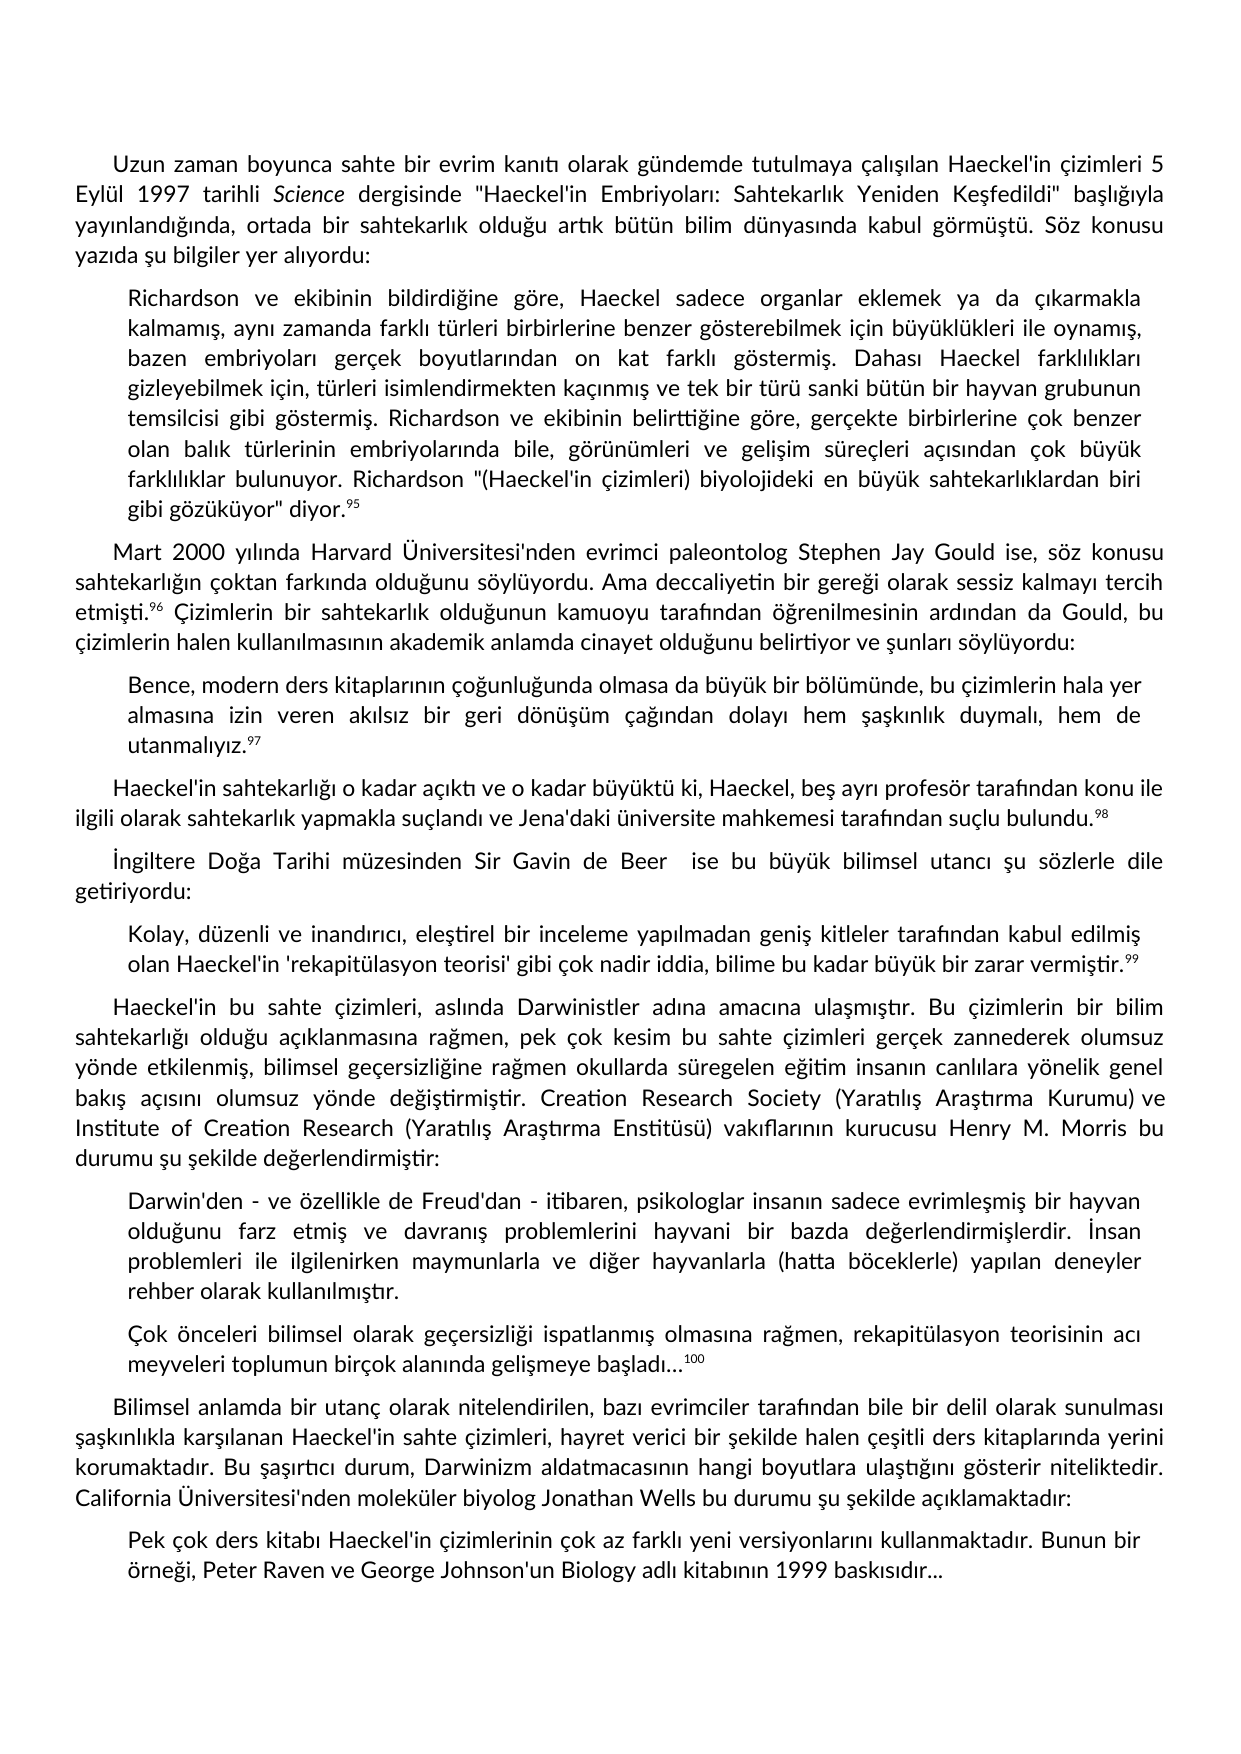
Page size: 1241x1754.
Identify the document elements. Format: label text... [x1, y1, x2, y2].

text Çok önceleri bilimsel olarak geçersizliği ispatlanmış olmasına rağmen, rekapitülasyon teorisinin acı meyveleri toplumun birçok alanında gelişmeye başladı…100 [127, 1320, 1143, 1377]
text Kolay, düzenli ve inandırıcı, eleştirel bir inceleme yapılmadan geniş kitleler tarafından kabul edilmiş olan Haeckel'in 'rekapitülasyon teorisi' gibi çok nadir iddia, bilime bu kadar büyük bir zarar vermiştir.99 [127, 920, 1143, 977]
text Bilimsel anlamda bir utanç olarak nitelendirilen, bazı evrimciler tarafından bile bir delil olarak sunulması şaşkınlıkla karşılanan Haeckel'in sahte çizimleri, hayret verici bir şekilde halen çeşitli ders kitaplarında yerini korumaktadır. Bu şaşırtıcı durum, Darwinizm aldatmacasının hangi boyutlara ulaştığını gösterir niteliktedir. California Üniversitesi'nden moleküler biyolog Jonathan Wells bu durumu şu şekilde açıklamaktadır: [75, 1393, 1165, 1511]
text Bence, modern ders kitaplarının çoğunluğunda olmasa da büyük bir bölümünde, bu çizimlerin hala yer almasına izin veren akılsız bir geri dönüşüm çağından dolayı hem şaşkınlık duymalı, hem de utanmalıyız.97 [127, 671, 1143, 759]
text Pek çok ders kitabı Haeckel'in çizimlerinin çok az farklı yeni versiyonlarını kullanmaktadır. Bunun bir örneği, Peter Raven ve George Johnson'un Biology adlı kitabının 1999 baskısıdır... [127, 1526, 1143, 1584]
text Haeckel'in sahtekarlığı o kadar açıktı ve o kadar büyüktü ki, Haeckel, beş ayrı profesör tarafından konu ile ilgili olarak sahtekarlık yapmakla suçlandı ve Jena'daki üniversite mahkemesi tarafından suçlu bulundu.98 [75, 774, 1165, 832]
text Uzun zaman boyunca sahte bir evrim kanıtı olarak gündemde tutulmaya çalışılan Haeckel'in çizimleri 5 Eylül 1997 tarihli Science dergisinde "Haeckel'in Embriyoları: Sahtekarlık Yeniden Keşfedildi" başlığıyla yayınlandığında, ortada bir sahtekarlık olduğu artık bütün bilim dünyasında kabul görmüştü. Söz konusu yazıda şu bilgiler yer alıyordu: [75, 150, 1165, 268]
text Richardson ve ekibinin bildirdiğine göre, Haeckel sadece organlar eklemek ya da çıkarmakla kalmamış, aynı zamanda farklı türleri birbirlerine benzer gösterebilmek için büyüklükleri ile oynamış, bazen embriyoları gerçek boyutlarından on kat farklı göstermiş. Dahası Haeckel farklılıkları gizleyebilmek için, türleri isimlendirmekten kaçınmış ve tek bir türü sanki bütün bir hayvan grubunun temsilcisi gibi göstermiş. Richardson ve ekibinin belirttiğine göre, gerçekte birbirlerine çok benzer olan balık türlerinin embriyolarında bile, görünümleri ve gelişim süreçleri açısından çok büyük farklılıklar bulunuyor. Richardson "(Haeckel'in çizimleri) biyolojideki en büyük sahtekarlıklardan biri gibi gözüküyor" diyor.95 [127, 283, 1143, 522]
text İngiltere Doğa Tarihi müzesinden Sir Gavin de Beer ise bu büyük bilimsel utancı şu sözlerle dile getiriyordu: [75, 847, 1165, 904]
text Mart 2000 yılında Harvard Üniversitesi'nden evrimci paleontolog Stephen Jay Gould ise, söz konusu sahtekarlığın çoktan farkında olduğunu söylüyordu. Ama deccaliyetin bir gereği olarak sessiz kalmayı tercih etmişti.96 Çizimlerin bir sahtekarlık olduğunun kamuoyu tarafından öğrenilmesinin ardından da Gould, bu çizimlerin halen kullanılmasının akademik anlamda cinayet olduğunu belirtiyor ve şunları söylüyordu: [75, 537, 1165, 656]
text Darwin'den - ve özellikle de Freud'dan - itibaren, psikologlar insanın sadece evrimleşmiş bir hayvan olduğunu farz etmiş ve davranış problemlerini hayvani bir bazda değerlendirmişlerdir. İnsan problemleri ile ilgilenirken maymunlarla ve diğer hayvanlarla (hatta böceklerle) yapılan deneyler rehber olarak kullanılmıştır. [127, 1186, 1143, 1304]
text Haeckel'in bu sahte çizimleri, aslında Darwinistler adına amacına ulaşmıştır. Bu çizimlerin bir bilim sahtekarlığı olduğu açıklanmasına rağmen, pek çok kesim bu sahte çizimleri gerçek zannederek olumsuz yönde etkilenmiş, bilimsel geçersizliğine rağmen okullarda süregelen eğitim insanın canlılara yönelik genel bakış açısını olumsuz yönde değiştirmiştir. Creation Research Society (Yaratılış Araştırma Kurumu) ve Institute of Creation Research (Yaratılış Araştırma Enstitüsü) vakıflarının kurucusu Henry M. Morris bu durumu şu şekilde değerlendirmiştir: [75, 993, 1165, 1171]
